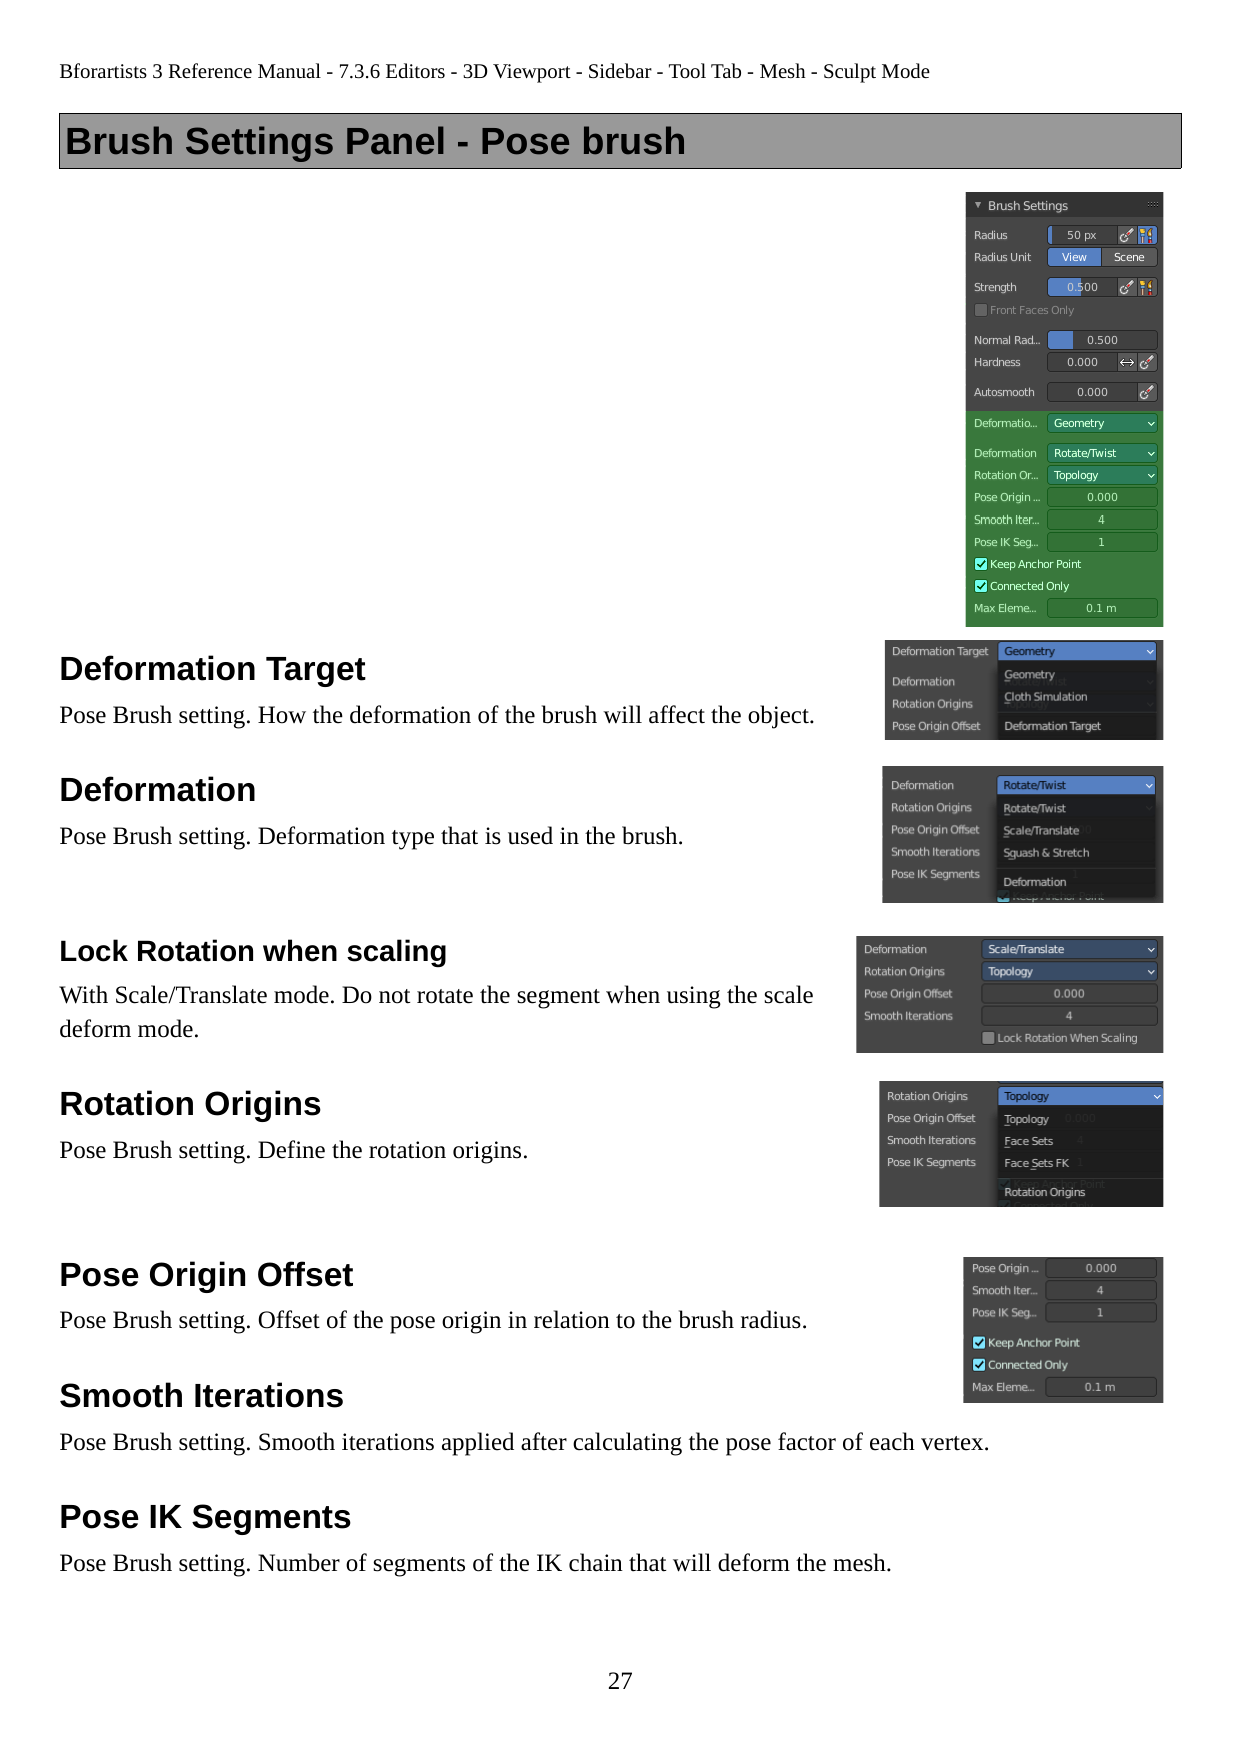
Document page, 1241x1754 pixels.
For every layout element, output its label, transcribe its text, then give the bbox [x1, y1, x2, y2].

picture [884, 640, 1164, 740]
text Pose Brush setting. Define the rotation origins. [59, 1135, 879, 1164]
picture [856, 936, 1164, 1053]
text Pose Brush setting. Number of segments of the IK chain that will deform the mesh. [59, 1548, 1181, 1576]
subtitle Deformation Target [59, 649, 884, 687]
text Pose Brush setting. Offset of the pose origin in relation to the brush radius. [59, 1306, 963, 1334]
picture [965, 192, 1164, 627]
text Pose Brush setting. Deformation type that is used in the brush. [59, 821, 882, 850]
subtitle [1164, 770, 1181, 808]
text Pose Brush setting. Smooth iterations applied after calculating the pose factor of each vertex. [59, 1427, 1181, 1455]
picture [963, 1257, 1164, 1403]
subtitle [1164, 649, 1181, 687]
text With Scale/Translate mode. Do not rotate the segment when using the scale deform mode. [59, 980, 856, 1043]
subtitle Rotation Origins [59, 1084, 879, 1123]
picture [882, 766, 1164, 903]
picture [879, 1081, 1164, 1207]
subtitle Pose IK Segments [59, 1496, 1181, 1535]
table_header Brush Settings Panel - Pose brush [60, 114, 1181, 168]
subtitle Lock Rotation when scaling [59, 934, 1181, 967]
subtitle Deformation [59, 770, 882, 808]
text Pose Brush setting. How the deformation of the brush will affect the object. [59, 700, 884, 729]
subtitle Smooth Iterations [59, 1375, 1181, 1414]
subtitle Pose Origin Offset [59, 1254, 1181, 1293]
subtitle [1164, 1084, 1181, 1123]
